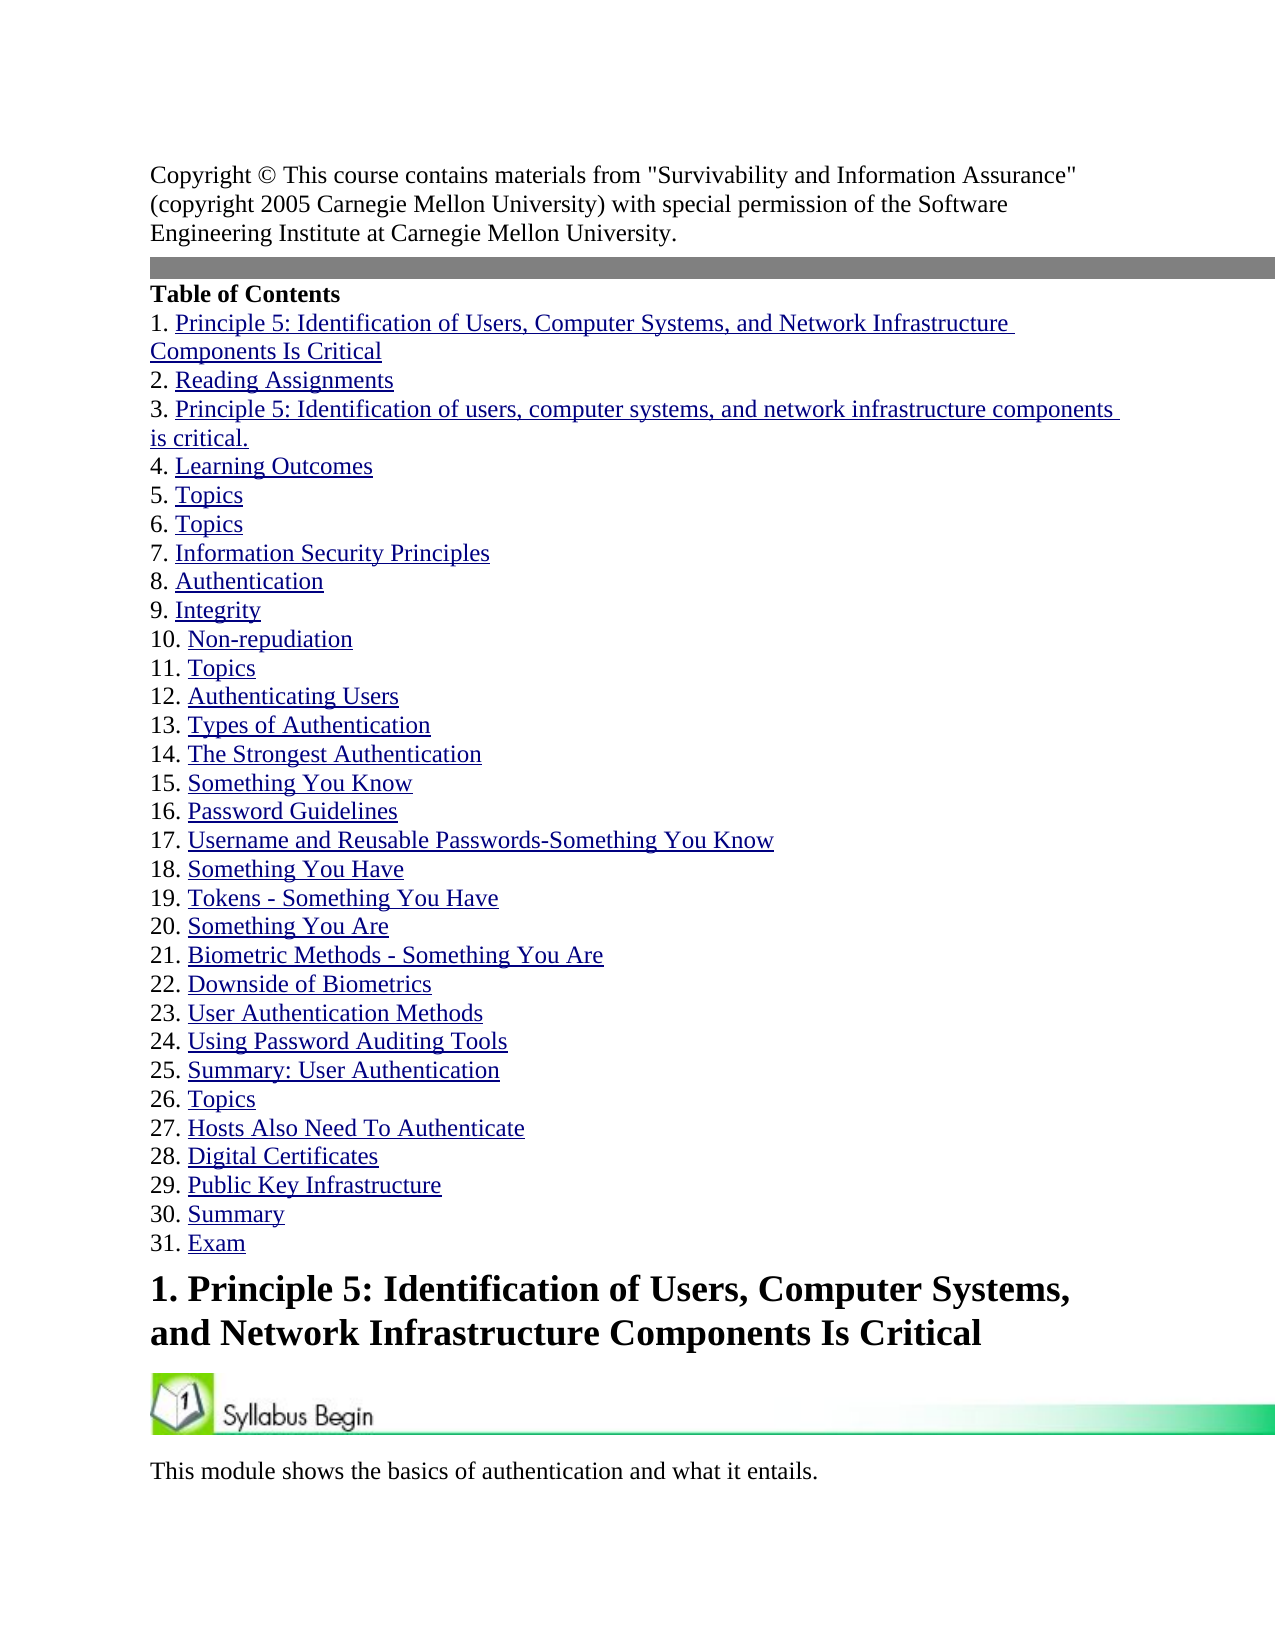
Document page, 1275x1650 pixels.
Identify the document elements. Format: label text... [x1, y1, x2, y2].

text 9. Integrity [150, 595, 1125, 624]
text 16. Password Guidelines [150, 796, 1125, 825]
text 24. Using Password Auditing Tools [150, 1026, 1125, 1055]
text This module shows the basics of authentication and what it entails. [150, 1456, 1125, 1484]
text 4. Learning Outcomes [150, 451, 1125, 480]
text 22. Downside of Biometrics [150, 969, 1125, 998]
text 5. Topics [150, 480, 1125, 509]
text 13. Types of Authentication [150, 710, 1125, 739]
text 25. Summary: User Authentication [150, 1055, 1125, 1084]
text 20. Something You Are [150, 911, 1125, 940]
text 19. Tokens - Something You Have [150, 883, 1125, 911]
text 18. Something You Have [150, 854, 1125, 883]
text 27. Hosts Also Need To Authenticate [150, 1113, 1125, 1141]
text 8. Authentication [150, 566, 1125, 595]
text 12. Authenticating Users [150, 681, 1125, 710]
subtitle 1. Principle 5: Identification of Users, Computer Systems, and Network Infrastructure Components Is Critical [150, 1267, 1125, 1353]
text 21. Biometric Methods - Something You Are [150, 940, 1125, 969]
text 14. The Strongest Authentication [150, 739, 1125, 768]
text 15. Something You Know [150, 768, 1125, 796]
text 10. Non-repudiation [150, 624, 1125, 653]
text 2. Reading Assignments [150, 365, 1125, 394]
text 11. Topics [150, 653, 1125, 681]
text 31. Exam [150, 1228, 1125, 1256]
text 30. Summary [150, 1199, 1125, 1228]
text 29. Public Key Infrastructure [150, 1170, 1125, 1199]
text 26. Topics [150, 1084, 1125, 1113]
text 6. Topics [150, 509, 1125, 538]
text 17. Username and Reusable Passwords-Something You Know [150, 825, 1125, 854]
text 23. User Authentication Methods [150, 998, 1125, 1026]
text Table of Contents [150, 279, 1125, 308]
text Copyright © This course contains materials from "Survivability and Information Assurance" (copyright 2005 Carnegie Mellon University) with special permission of the Software Engineering Institute at Carnegie Mellon University. [150, 160, 1125, 247]
text 3. Principle 5: Identification of users, computer systems, and network infrastructure components is critical. [150, 394, 1125, 451]
text 1. Principle 5: Identification of Users, Computer Systems, and Network Infrastructure Components Is Critical [150, 308, 1125, 365]
text 7. Information Security Principles [150, 538, 1125, 566]
text 28. Digital Certificates [150, 1141, 1125, 1170]
